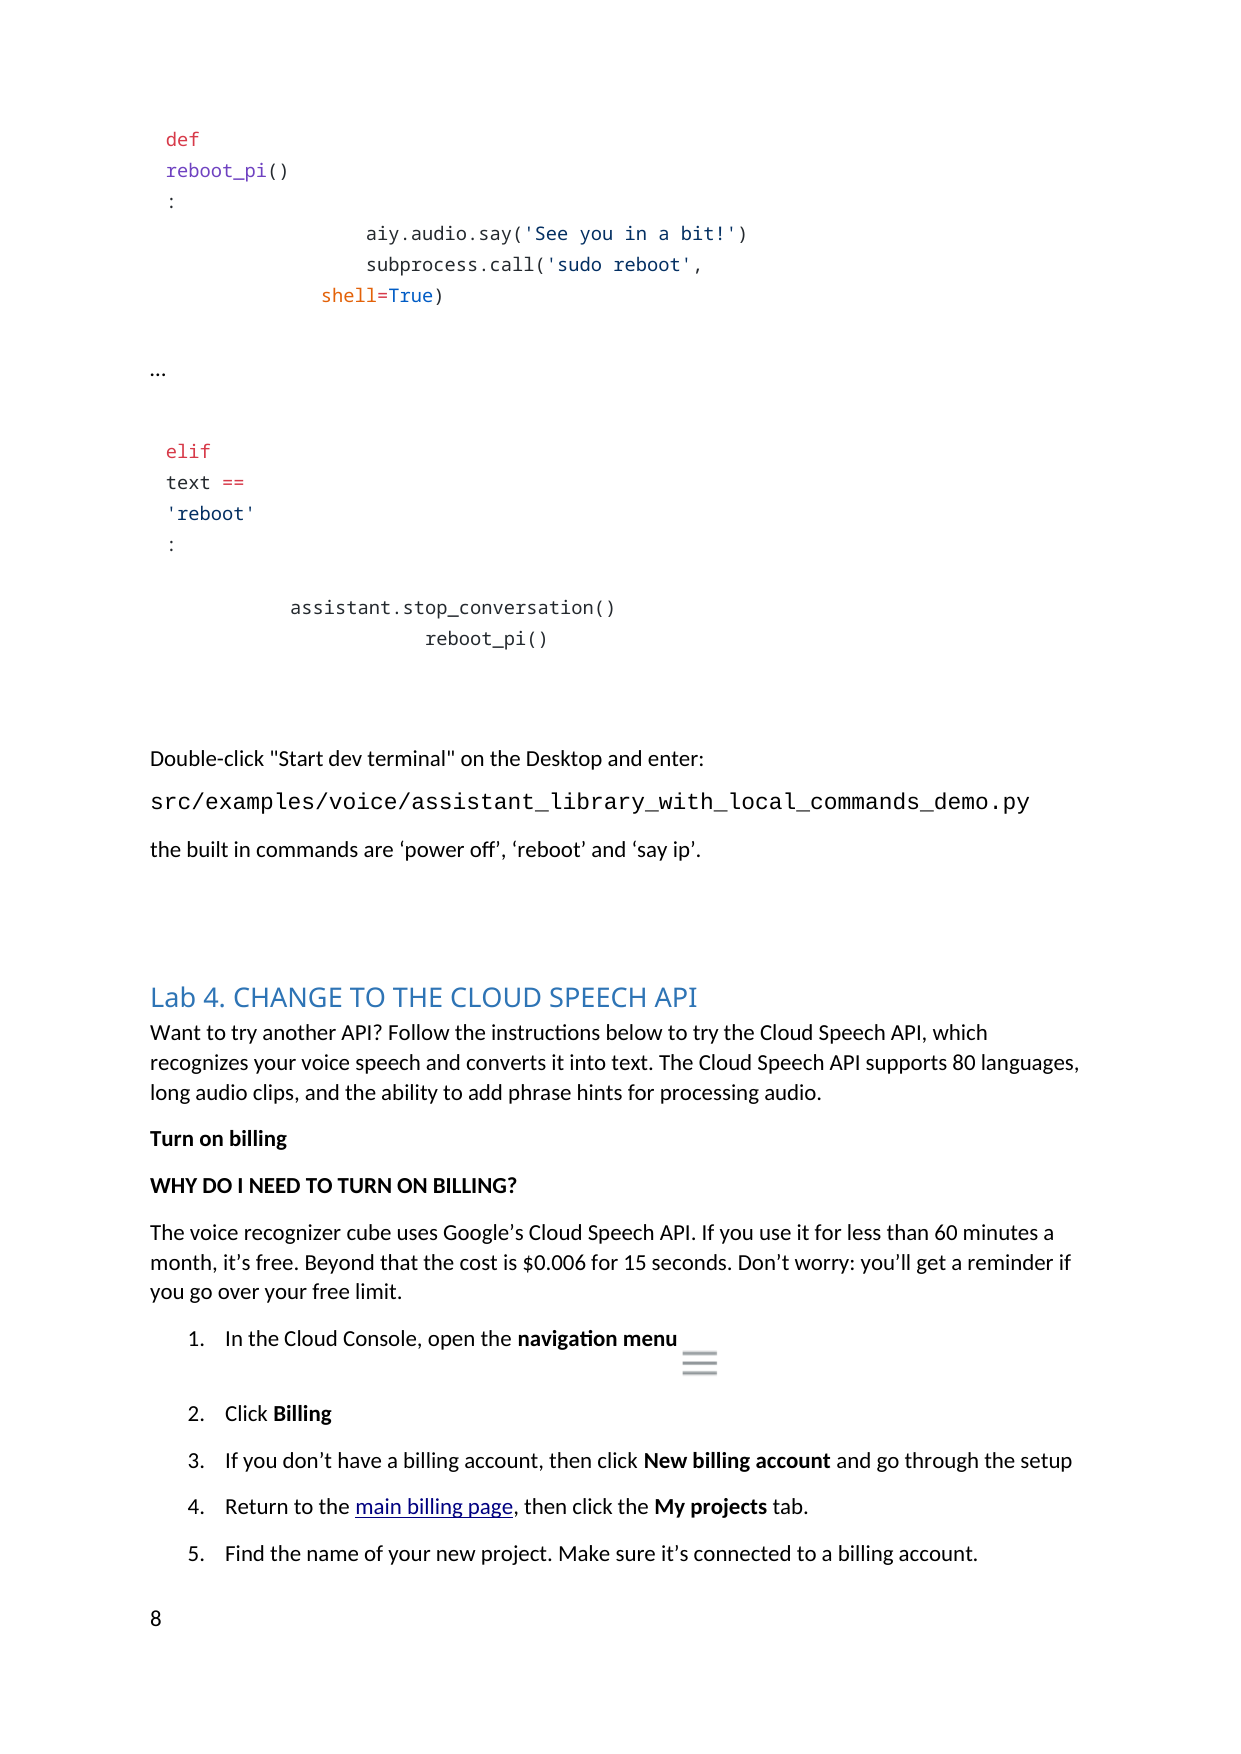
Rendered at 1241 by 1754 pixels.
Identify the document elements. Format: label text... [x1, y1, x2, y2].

list In the Cloud Console, open the navigation menu [187, 1324, 1090, 1381]
text Double-click "Start dev terminal" on the Desktop and enter: [150, 744, 1090, 772]
table_cell [150, 214, 305, 245]
list Find the name of your new project. Make sure it’s connected to a billing account. [187, 1539, 1090, 1567]
table_cell aiy.audio.say('See you in a bit!') [305, 214, 811, 245]
table_header [274, 401, 728, 557]
list Return to the main billing page, then click the My projects tab. [187, 1492, 1090, 1520]
text Turn on billing [150, 1124, 1090, 1153]
text WHY DO I NEED TO TURN ON BILLING? [150, 1171, 1090, 1199]
table_cell assistant.stop_conversation() [274, 557, 728, 620]
table_header def reboot_pi(): [150, 120, 305, 214]
table_cell [150, 245, 305, 308]
table_cell reboot_pi() [274, 620, 728, 651]
list If you don’t have a billing account, then click New billing account and go through the setup [187, 1446, 1090, 1474]
text the built in commands are ‘power off’, ‘reboot’ and ‘say ip’. [150, 835, 1090, 863]
text src/examples/voice/assistant_library_with_local_commands_demo.py [150, 791, 1090, 817]
table_cell subprocess.call('sudo reboot', shell=True) [305, 245, 811, 308]
table_header elif text == 'reboot': [150, 401, 274, 557]
table_cell [150, 557, 274, 620]
table_header [305, 120, 811, 214]
list Click Billing [187, 1399, 1090, 1427]
subtitle Lab 4. CHANGE TO THE CLOUD SPEECH API [150, 979, 1090, 1016]
table_cell [150, 620, 274, 651]
text … [150, 354, 1090, 382]
text Want to try another API? Follow the instructions below to try the Cloud Speech API, which recognizes your voice speech and converts it into text. The Cloud Speech API supports 80 languages, long audio clips, and the ability to add phrase hints for processing audio. [150, 1018, 1090, 1106]
text The voice recognizer cube uses Google’s Cloud Speech API. If you use it for less than 60 minutes a month, it’s free. Beyond that the cost is $0.006 for 15 seconds. Don’t worry: you’ll get a reminder if you go over your free limit. [150, 1218, 1090, 1306]
